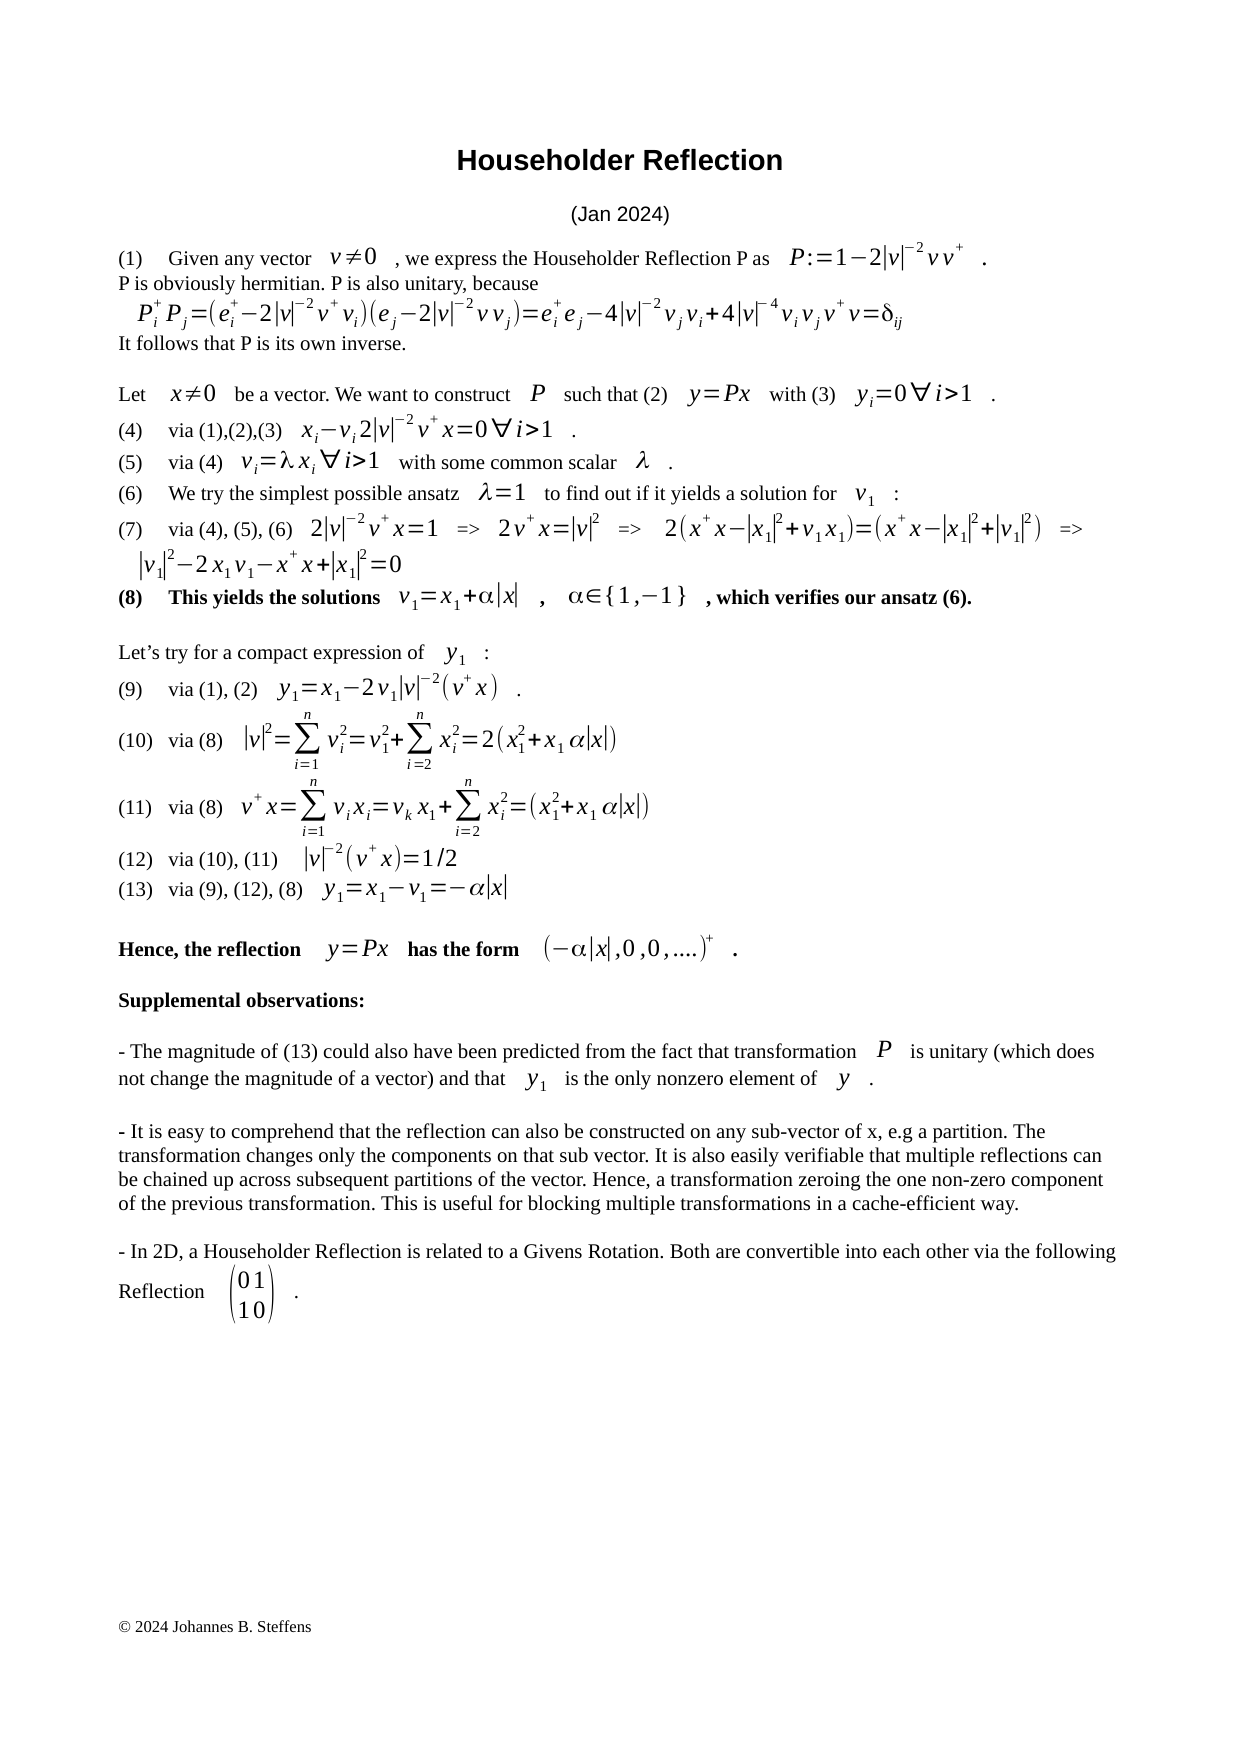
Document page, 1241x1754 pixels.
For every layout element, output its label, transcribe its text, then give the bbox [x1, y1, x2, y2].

text (8) This yields the solutions, , which verifies our ansatz (6). [118, 582, 1122, 613]
title (Jan 2024) [118, 202, 1122, 226]
text - The magnitude of (13) could also have been predicted from the fact that transformationis unitary (which does not change the magnitude of a vector) and thatis the only nonzero element of. [118, 1036, 1122, 1095]
text (4) via (1),(2),(3). [118, 411, 1122, 447]
text - It is easy to comprehend that the reflection can also be constructed on any sub-vector of x, e.g a partition. The transformation changes only the components on that sub vector. It is also easily verifiable that multiple reflections can be chained up across subsequent partitions of the vector. Hence, a transformation zeroing the one non-zero component of the previous transformation. This is useful for blocking multiple transformations in a cache-efficient way. [118, 1119, 1122, 1215]
title Householder Reflection [118, 143, 1122, 177]
text Supplemental observations: [118, 988, 1122, 1012]
text - In 2D, a Householder Reflection is related to a Givens Rotation. Both are convertible into each other via the following Reflection . [118, 1239, 1122, 1326]
text (9) via (1), (2). [118, 669, 1122, 705]
text (13) via (9), (12), (8) [118, 874, 1122, 905]
text (10) via (8) [118, 705, 1122, 772]
text (11) via (8) [118, 772, 1122, 840]
text (1) Given any vector, we express the Householder Reflection P as. [118, 238, 1122, 271]
text Let be a vector. We want to constructsuch that (2) with (3). [118, 379, 1122, 411]
text (12) via (10), (11) [118, 840, 1122, 874]
text P is obviously hermitian. P is also unitary, because [118, 271, 1122, 331]
text Let’s try for a compact expression of: [118, 637, 1122, 669]
text (7) via (4), (5), (6)=>=> => [118, 509, 1122, 582]
text It follows that P is its own inverse. [118, 331, 1122, 355]
text Hence, the reflection has the form . [118, 929, 1122, 964]
text (6) We try the simplest possible ansatzto find out if it yields a solution for: [118, 478, 1122, 509]
text (5) via (4)with some common scalar. [118, 447, 1122, 478]
